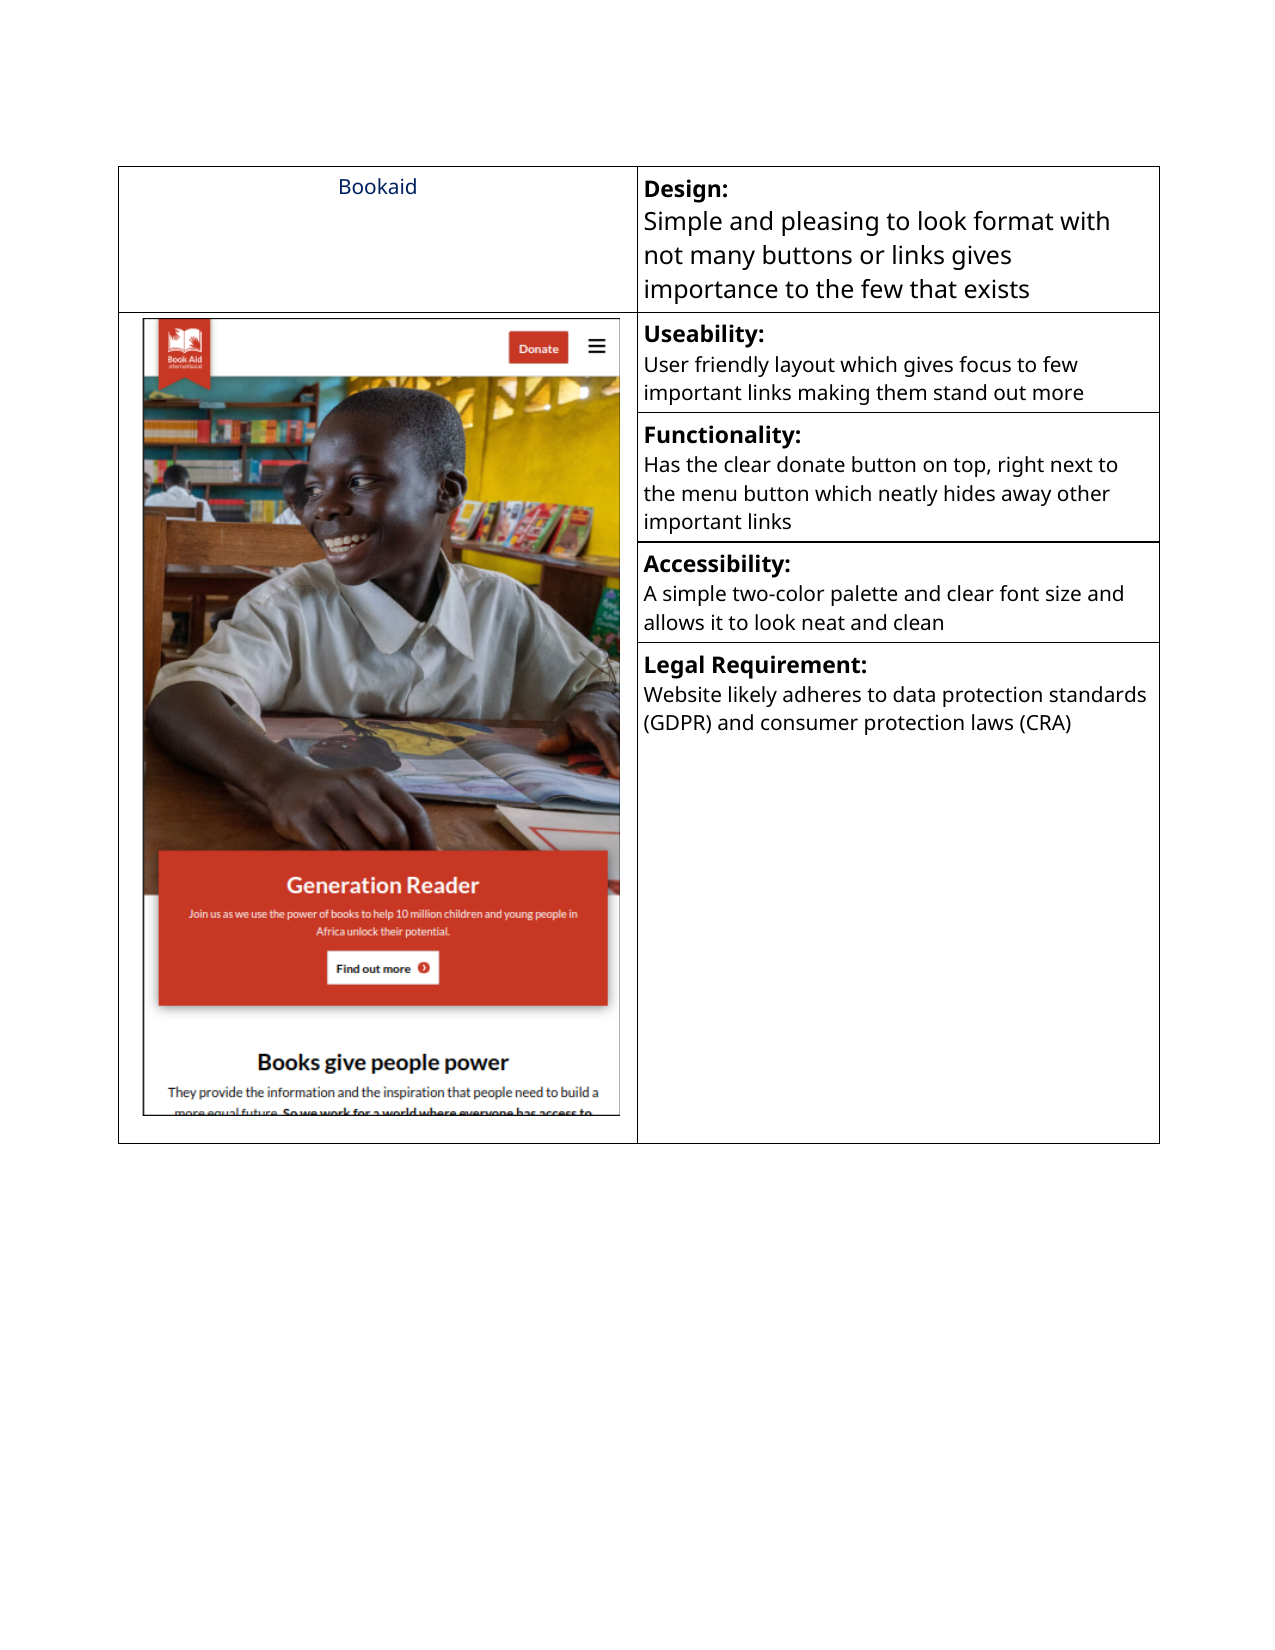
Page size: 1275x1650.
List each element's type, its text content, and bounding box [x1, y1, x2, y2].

text ­ [118, 1192, 1157, 1221]
table_cell Functionality: Has the clear donate button on top, right next to the menu button which neatly hides away other important links [638, 413, 1159, 541]
table_cell Useability: User friendly layout which gives focus to few important links making them stand out more [638, 313, 1159, 412]
table_cell [119, 313, 637, 1143]
table_header Bookaid [119, 167, 637, 312]
table_header Design: Simple and pleasing to look format with not many buttons or links gives importance to the few that exists [638, 167, 1159, 312]
table_cell Legal Requirement: Website likely adheres to data protection standards (GDPR) and consumer protection laws (CRA) [638, 643, 1159, 1143]
table_cell Accessibility: A simple two-color palette and clear font size and allows it to look neat and clean [638, 543, 1159, 642]
picture [142, 318, 620, 1116]
